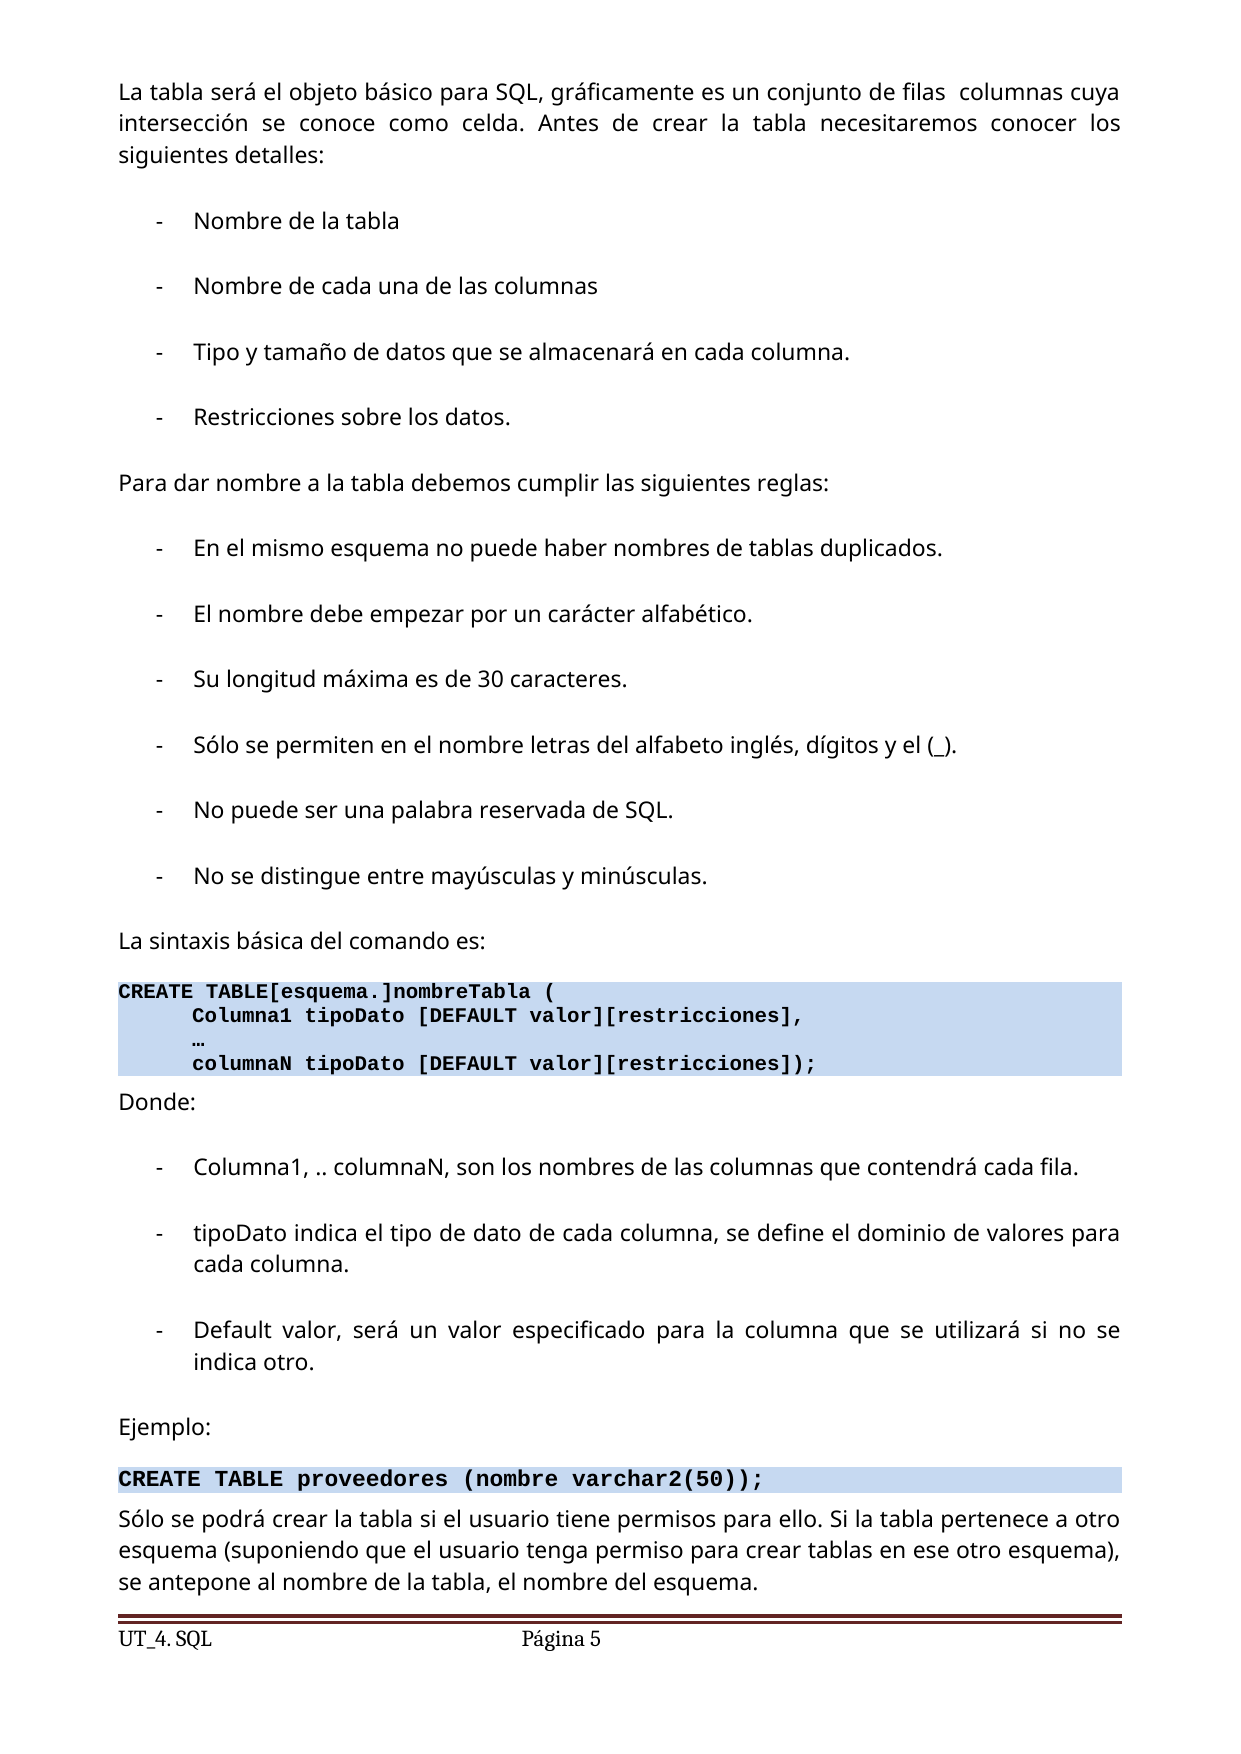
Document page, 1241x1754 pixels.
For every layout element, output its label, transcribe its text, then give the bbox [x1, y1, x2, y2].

list En el mismo esquema no puede haber nombres de tablas duplicados. [156, 532, 1122, 563]
text … [118, 1029, 1122, 1052]
text La sintaxis básica del comando es: [118, 925, 1122, 957]
list Su longitud máxima es de 30 caracteres. [156, 663, 1122, 694]
list Restricciones sobre los datos. [156, 401, 1122, 432]
list El nombre debe empezar por un carácter alfabético. [156, 597, 1122, 629]
list No se distingue entre mayúsculas y minúsculas. [156, 859, 1122, 891]
list Nombre de la tabla [156, 204, 1122, 236]
list Columna1, .. columnaN, son los nombres de las columnas que contendrá cada fila. [156, 1150, 1122, 1182]
list Tipo y tamaño de datos que se almacenará en cada columna. [156, 335, 1122, 367]
list Default valor, será un valor especificado para la columna que se utilizará si no se indica otro. [156, 1313, 1122, 1377]
text columnaN tipoDato [DEFAULT valor][restricciones]); [118, 1052, 1122, 1076]
text Ejemplo: [118, 1411, 1122, 1442]
list No puede ser una palabra reservada de SQL. [156, 794, 1122, 826]
list tipoDato indica el tipo de dato de cada columna, se define el dominio de valores para cada columna. [156, 1216, 1122, 1279]
text Donde: [118, 1085, 1122, 1117]
text La tabla será el objeto básico para SQL, gráficamente es un conjunto de filas columnas cuya intersección se conoce como celda. Antes de crear la tabla necesitaremos conocer los siguientes detalles: [118, 75, 1122, 170]
list Nombre de cada una de las columnas [156, 269, 1122, 301]
text Sólo se podrá crear la tabla si el usuario tiene permisos para ello. Si la tabla pertenece a otro esquema (suponiendo que el usuario tenga permiso para crear tablas en ese otro esquema), se antepone al nombre de la tabla, el nombre del esquema. [118, 1502, 1122, 1597]
list Sólo se permiten en el nombre letras del alfabeto inglés, dígitos y el (_). [156, 728, 1122, 760]
text CREATE TABLE proveedores (nombre varchar2(50)); [118, 1467, 1122, 1493]
text CREATE TABLE[esquema.]nombreTabla ( [118, 982, 1122, 1005]
text Columna1 tipoDato [DEFAULT valor][restricciones], [118, 1005, 1122, 1029]
text Para dar nombre a la tabla debemos cumplir las siguientes reglas: [118, 466, 1122, 498]
